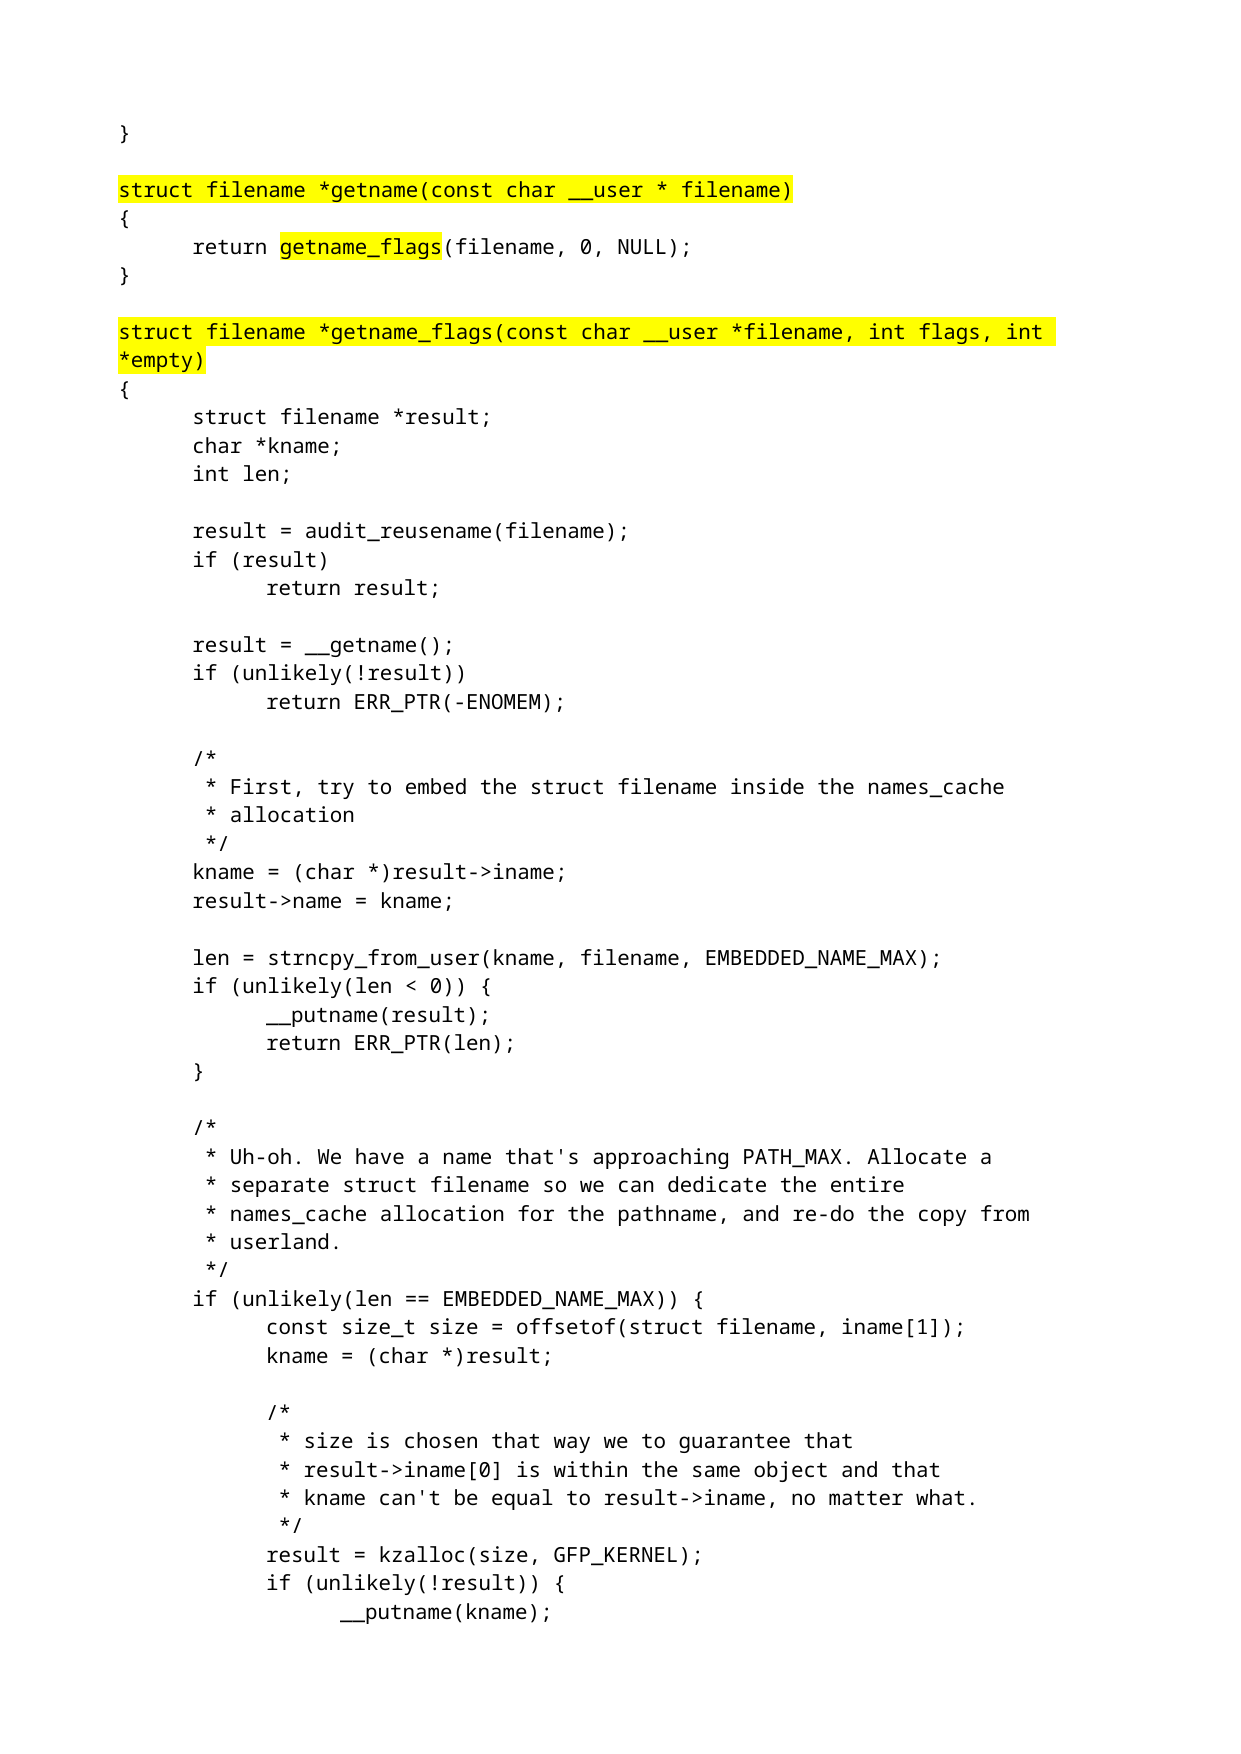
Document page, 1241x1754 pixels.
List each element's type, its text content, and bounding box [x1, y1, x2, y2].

text */ [118, 1256, 1122, 1284]
text kname = (char *)result; [118, 1341, 1122, 1369]
text result->name = kname; [118, 886, 1122, 914]
text struct filename *result; [118, 402, 1122, 431]
text if (unlikely(!result)) [118, 658, 1122, 687]
text const size_t size = offsetof(struct filename, iname[1]); [118, 1312, 1122, 1341]
text char *kname; [118, 431, 1122, 459]
text * names_cache allocation for the pathname, and re-do the copy from [118, 1199, 1122, 1227]
text * allocation [118, 801, 1122, 829]
text __putname(kname); [118, 1597, 1122, 1625]
text * Uh-oh. We have a name that's approaching PATH_MAX. Allocate a [118, 1142, 1122, 1170]
text struct filename *getname(const char __user * filename) [118, 175, 1122, 203]
text result = __getname(); [118, 630, 1122, 658]
text } [118, 118, 1122, 147]
text return result; [118, 573, 1122, 602]
text { [118, 374, 1122, 402]
text * First, try to embed the struct filename inside the names_cache [118, 772, 1122, 801]
text kname = (char *)result->iname; [118, 857, 1122, 886]
text int len; [118, 459, 1122, 488]
text if (unlikely(len < 0)) { [118, 971, 1122, 1000]
text * result->iname[0] is within the same object and that [118, 1455, 1122, 1483]
text * kname can't be equal to result->iname, no matter what. [118, 1483, 1122, 1512]
text __putname(result); [118, 1000, 1122, 1028]
text */ [118, 1512, 1122, 1540]
text result = kzalloc(size, GFP_KERNEL); [118, 1540, 1122, 1568]
text if (unlikely(!result)) { [118, 1568, 1122, 1597]
text /* [118, 1398, 1122, 1426]
text } [118, 260, 1122, 289]
text if (unlikely(len == EMBEDDED_NAME_MAX)) { [118, 1284, 1122, 1312]
text * separate struct filename so we can dedicate the entire [118, 1170, 1122, 1199]
text result = audit_reusename(filename); [118, 516, 1122, 545]
text */ [118, 829, 1122, 857]
text if (result) [118, 545, 1122, 573]
text struct filename *getname_flags(const char __user *filename, int flags, int *empty) [118, 317, 1122, 374]
text * size is chosen that way we to guarantee that [118, 1426, 1122, 1455]
text return ERR_PTR(-ENOMEM); [118, 687, 1122, 715]
text } [118, 1057, 1122, 1085]
text { [118, 203, 1122, 232]
text /* [118, 744, 1122, 772]
text /* [118, 1113, 1122, 1142]
text return ERR_PTR(len); [118, 1028, 1122, 1057]
text return getname_flags(filename, 0, NULL); [118, 232, 1122, 260]
text len = strncpy_from_user(kname, filename, EMBEDDED_NAME_MAX); [118, 943, 1122, 971]
text * userland. [118, 1227, 1122, 1256]
